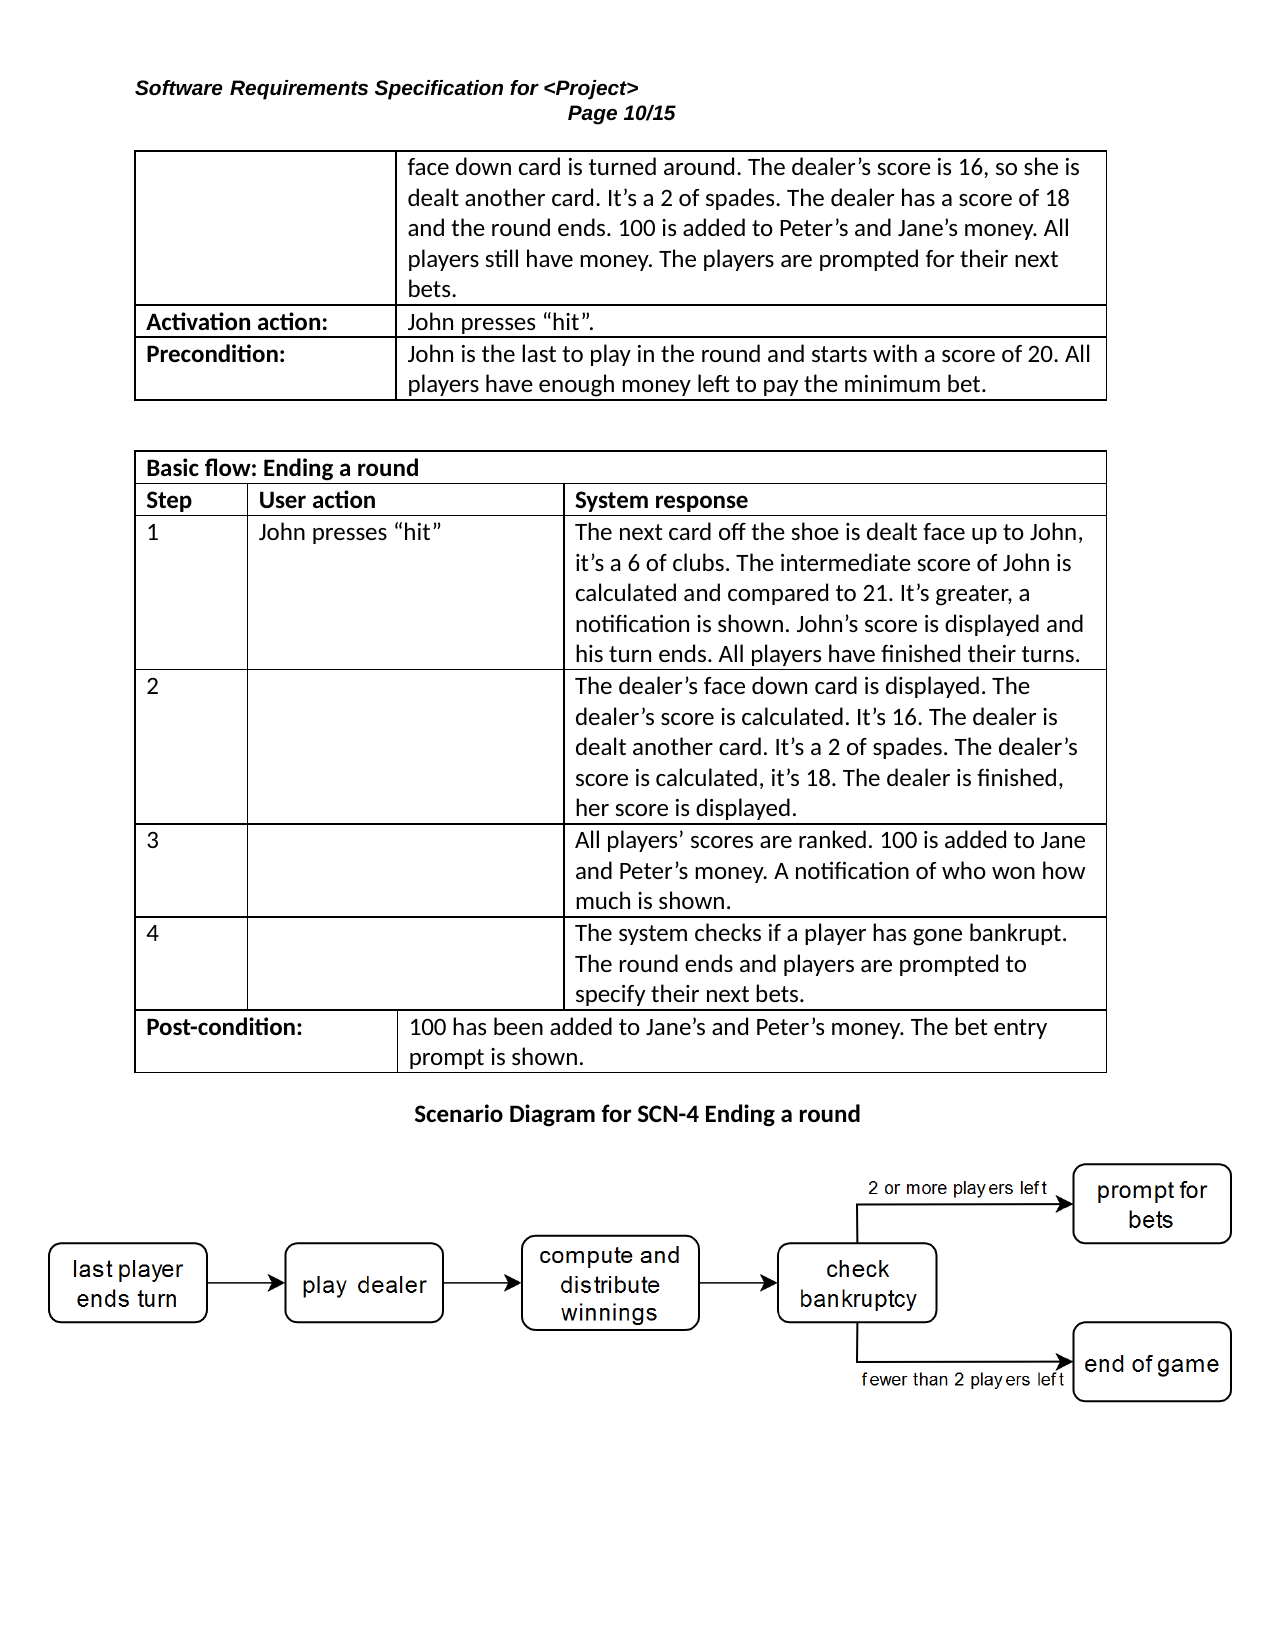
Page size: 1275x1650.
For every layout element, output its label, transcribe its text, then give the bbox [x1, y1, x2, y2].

table_cell The system checks if a player has gone bankrupt. The round ends and players are prompted to specify their next bets. [565, 918, 1106, 1009]
table_cell 100 has been added to Jane’s and Peter’s money. The bet entry prompt is shown. [398, 1011, 1106, 1072]
table_cell [248, 825, 563, 916]
table_cell User action [248, 484, 563, 514]
table_cell 3 [136, 825, 247, 916]
table_cell Activation action: [136, 306, 395, 336]
table_cell 1 [136, 516, 247, 669]
table_cell System response [565, 484, 1106, 514]
table_cell face down card is turned around. The dealer’s score is 16, so she is dealt another card. It’s a 2 of spades. The dealer has a score of 18 and the round ends. 100 is added to Peter’s and Jane’s money. All players still have money. The players are prompted for their next bets. [397, 152, 1106, 304]
table_cell Post-condition: [136, 1011, 397, 1072]
table_cell [248, 918, 563, 1009]
table_header Basic flow: Ending a round [136, 452, 1106, 482]
table_cell [136, 152, 395, 304]
subtitle Scenario Diagram for SCN-4 Ending a round [135, 1098, 1140, 1129]
table_cell The next card off the shoe is dealt face up to John, it’s a 6 of clubs. The intermediate score of John is calculated and compared to 21. It’s greater, a notification is shown. John’s score is displayed and his turn ends. All players have finished their turns. [565, 516, 1106, 669]
table_cell Precondition: [136, 338, 395, 399]
table_cell Step [136, 484, 247, 514]
table_cell 4 [136, 918, 247, 1009]
table_cell 2 [136, 670, 247, 823]
table_cell [248, 670, 563, 823]
table_cell The dealer’s face down card is displayed. The dealer’s score is calculated. It’s 16. The dealer is dealt another card. It’s a 2 of spades. The dealer’s score is calculated, it’s 18. The dealer is finished, her score is displayed. [565, 670, 1106, 823]
table_cell All players’ scores are ranked. 100 is added to Jane and Peter’s money. A notification of who won how much is shown. [565, 825, 1106, 916]
table_cell John presses “hit” [248, 516, 563, 669]
table_cell John is the last to play in the round and starts with a score of 20. All players have enough money left to pay the minimum bet. [397, 338, 1106, 399]
table_cell John presses “hit”. [397, 306, 1106, 336]
